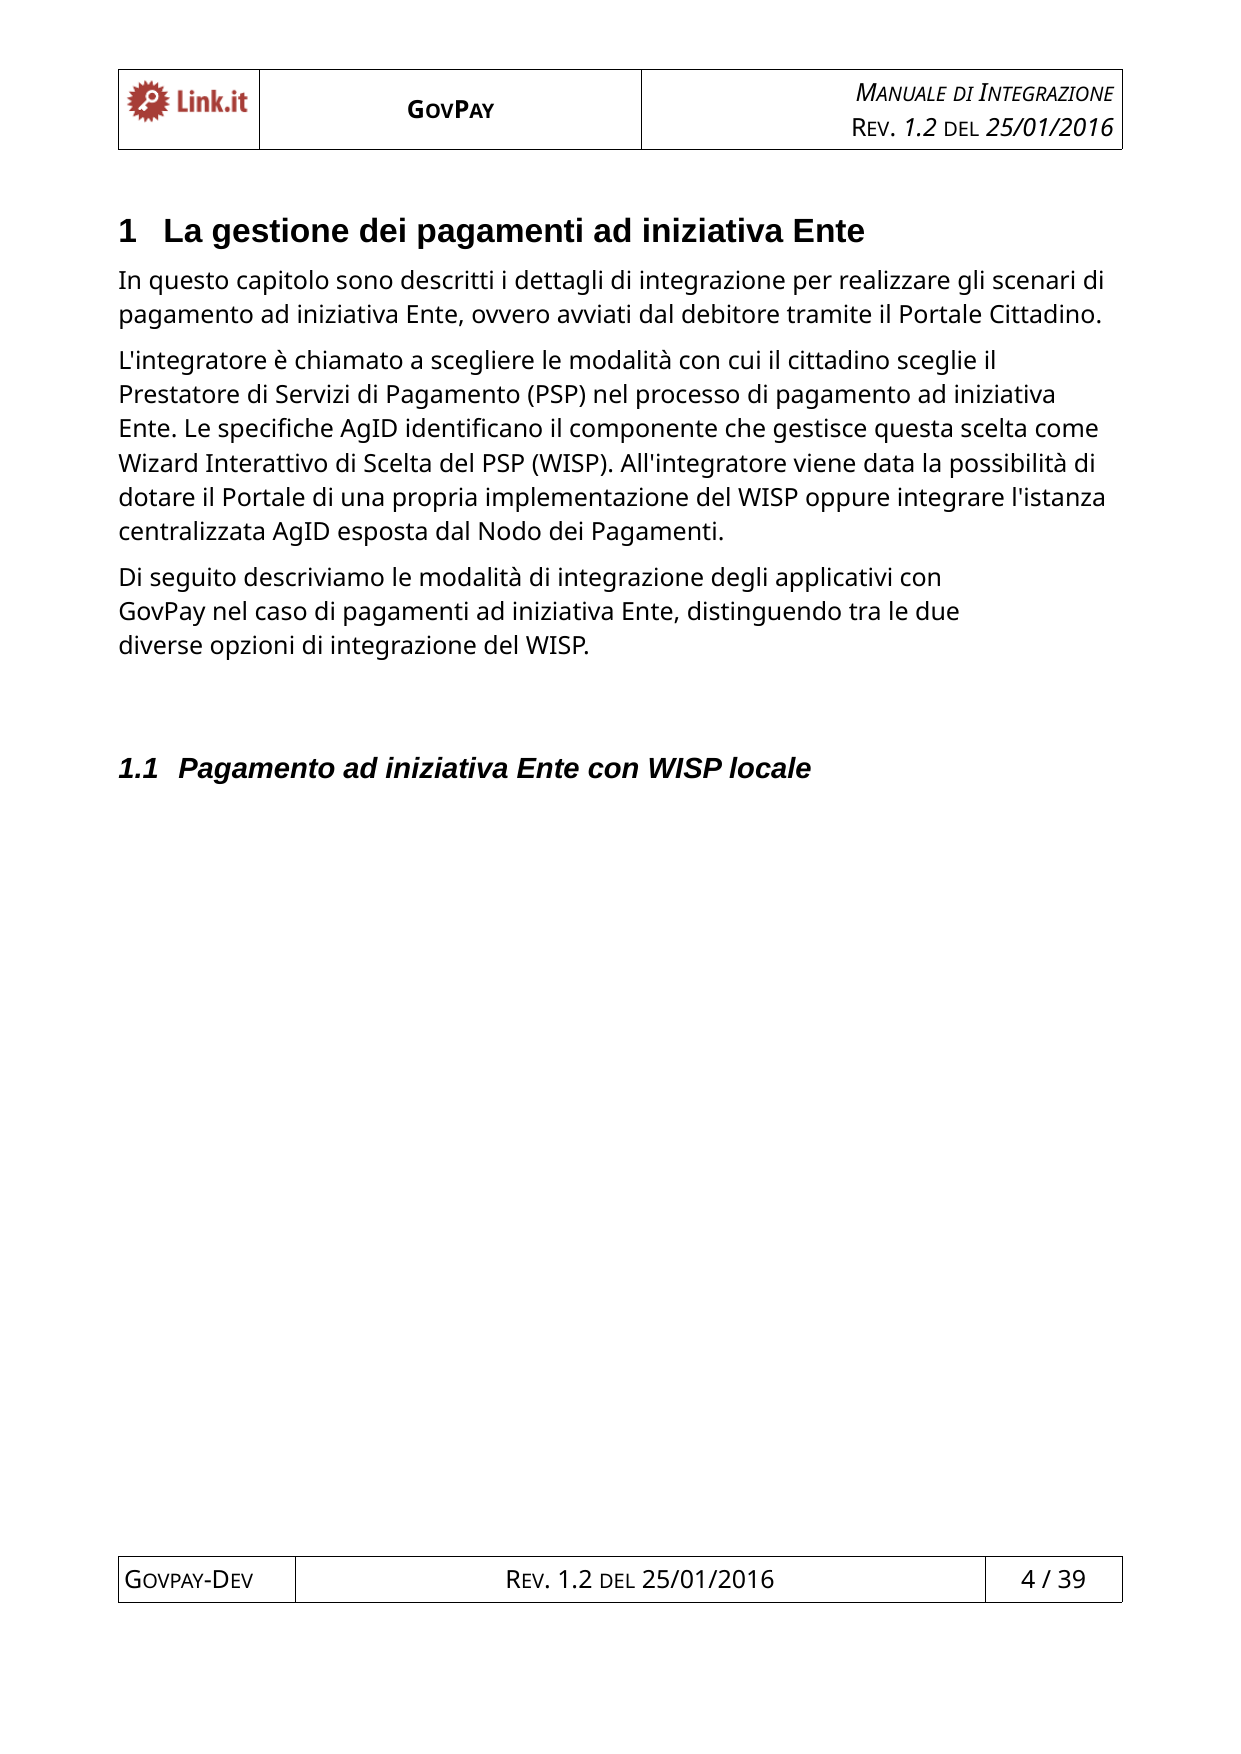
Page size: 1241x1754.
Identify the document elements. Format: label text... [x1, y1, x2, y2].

text diverse opzioni di integrazione del WISP. [118, 628, 1122, 662]
text L'integratore è chiamato a scegliere le modalità con cui il cittadino sceglie il Prestatore di Servizi di Pagamento (PSP) nel processo di pagamento ad iniziativa Ente. Le specifiche AgID identificano il componente che gestisce questa scelta come Wizard Interattivo di Scelta del PSP (WISP). All'integratore viene data la possibilità di dotare il Portale di una propria implementazione del WISP oppure integrare l'istanza centralizzata AgID esposta dal Nodo dei Pagamenti. [118, 343, 1122, 547]
subtitle Pagamento ad iniziativa Ente con WISP locale [118, 751, 1122, 784]
text In questo capitolo sono descritti i dettagli di integrazione per realizzare gli scenari di pagamento ad iniziativa Ente, ovvero avviati dal debitore tramite il Portale Cittadino. [118, 262, 1122, 331]
subtitle La gestione dei pagamenti ad iniziativa Ente [118, 211, 1122, 250]
text Di seguito descriviamo le modalità di integrazione degli applicativi con [118, 560, 1122, 594]
picture [123, 75, 254, 128]
text GovPay nel caso di pagamenti ad iniziativa Ente, distinguendo tra le due [118, 594, 1122, 628]
